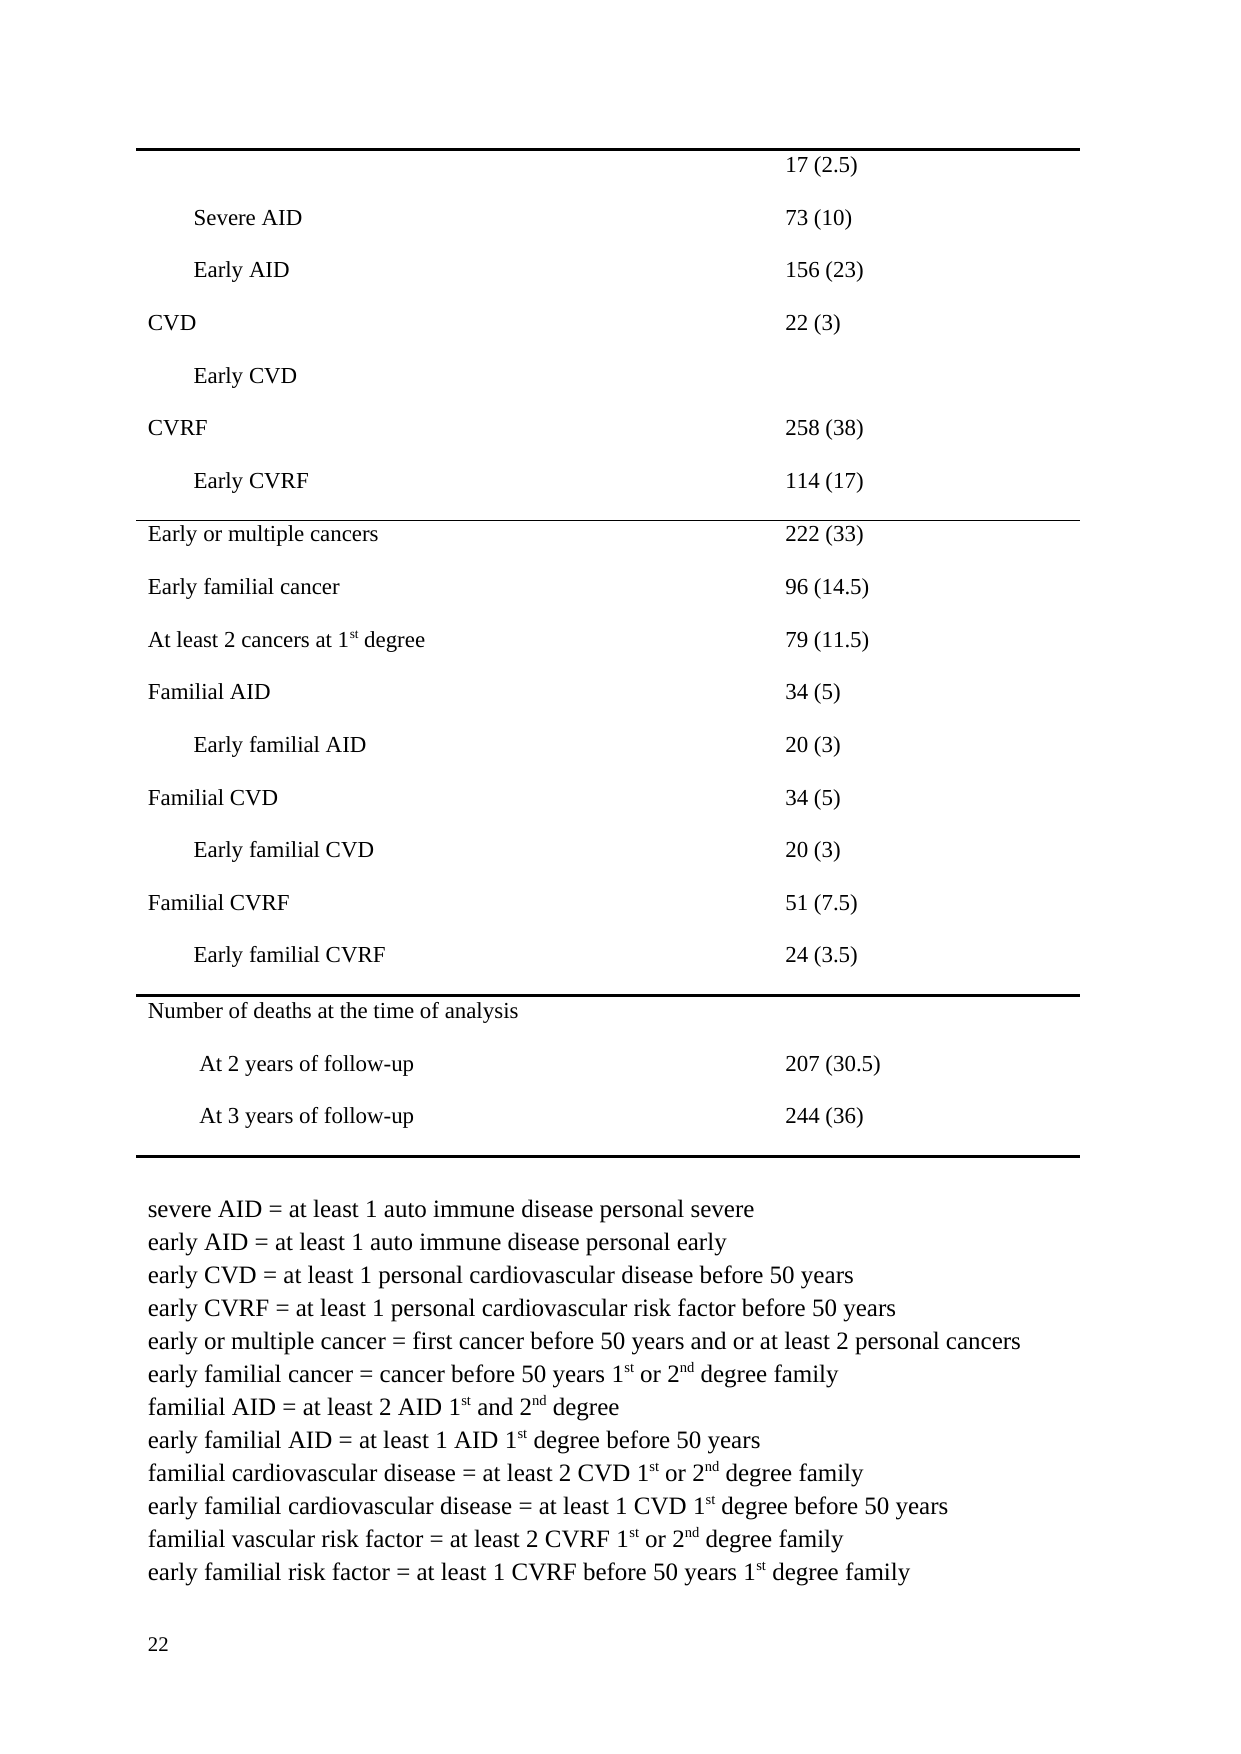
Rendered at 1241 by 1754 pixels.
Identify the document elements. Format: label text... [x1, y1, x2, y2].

table_cell 34 (5) [774, 678, 1080, 731]
text early familial cardiovascular disease = at least 1 CVD 1st degree before 50 years [148, 1491, 1092, 1520]
text early AID = at least 1 auto immune disease personal early [148, 1227, 1092, 1256]
text familial vascular risk factor = at least 2 CVRF 1st or 2nd degree family [148, 1524, 1092, 1553]
text early familial cancer = cancer before 50 years 1st or 2nd degree family [148, 1359, 1092, 1388]
table_cell Early familial AID [136, 731, 774, 783]
table_cell 244 (36) [774, 1102, 1080, 1155]
table_cell Familial CVD [136, 784, 774, 836]
table_cell Familial AID [136, 678, 774, 731]
table_cell Early or multiple cancers [136, 521, 774, 573]
table_cell 20 (3) [774, 836, 1080, 889]
table_cell At least 2 cancers at 1st degree [136, 626, 774, 678]
table_cell Early familial CVRF [136, 941, 774, 994]
text early familial AID = at least 1 AID 1st degree before 50 years [148, 1425, 1092, 1454]
text familial AID = at least 2 AID 1st and 2nd degree [148, 1392, 1092, 1421]
table_cell At 2 years of follow-up [136, 1050, 774, 1102]
table_cell 207 (30.5) [774, 1050, 1080, 1102]
table_cell 222 (33) [774, 521, 1080, 573]
text early CVD = at least 1 personal cardiovascular disease before 50 years [148, 1260, 1092, 1289]
table_cell At 3 years of follow-up [136, 1102, 774, 1155]
table_cell Early CVRF [136, 467, 774, 519]
text early CVRF = at least 1 personal cardiovascular risk factor before 50 years [148, 1293, 1092, 1322]
table_cell 17 (2.5) 73 (10) 156 (23) 22 (3) [774, 151, 1080, 414]
text familial cardiovascular disease = at least 2 CVD 1st or 2nd degree family [148, 1458, 1092, 1487]
text early familial risk factor = at least 1 CVRF before 50 years 1st degree family [148, 1557, 1092, 1586]
table_cell 34 (5) [774, 784, 1080, 836]
text early or multiple cancer = first cancer before 50 years and or at least 2 personal cancers [148, 1326, 1092, 1355]
table_cell Severe AID Early AID CVD Early CVD [136, 151, 774, 414]
text severe AID = at least 1 auto immune disease personal severe [148, 1194, 1092, 1223]
table_cell 79 (11.5) [774, 626, 1080, 678]
table_cell 258 (38) [774, 414, 1080, 467]
table_cell 96 (14.5) [774, 573, 1080, 626]
table_cell Early familial CVD [136, 836, 774, 889]
table_cell CVRF [136, 414, 774, 467]
table_cell Number of deaths at the time of analysis [136, 997, 774, 1050]
table_cell Familial CVRF [136, 889, 774, 941]
table_cell 51 (7.5) [774, 889, 1080, 941]
table_cell 20 (3) [774, 731, 1080, 783]
table_cell [774, 997, 1080, 1050]
table_cell Early familial cancer [136, 573, 774, 626]
table_cell 114 (17) [774, 467, 1080, 519]
table_cell 24 (3.5) [774, 941, 1080, 994]
